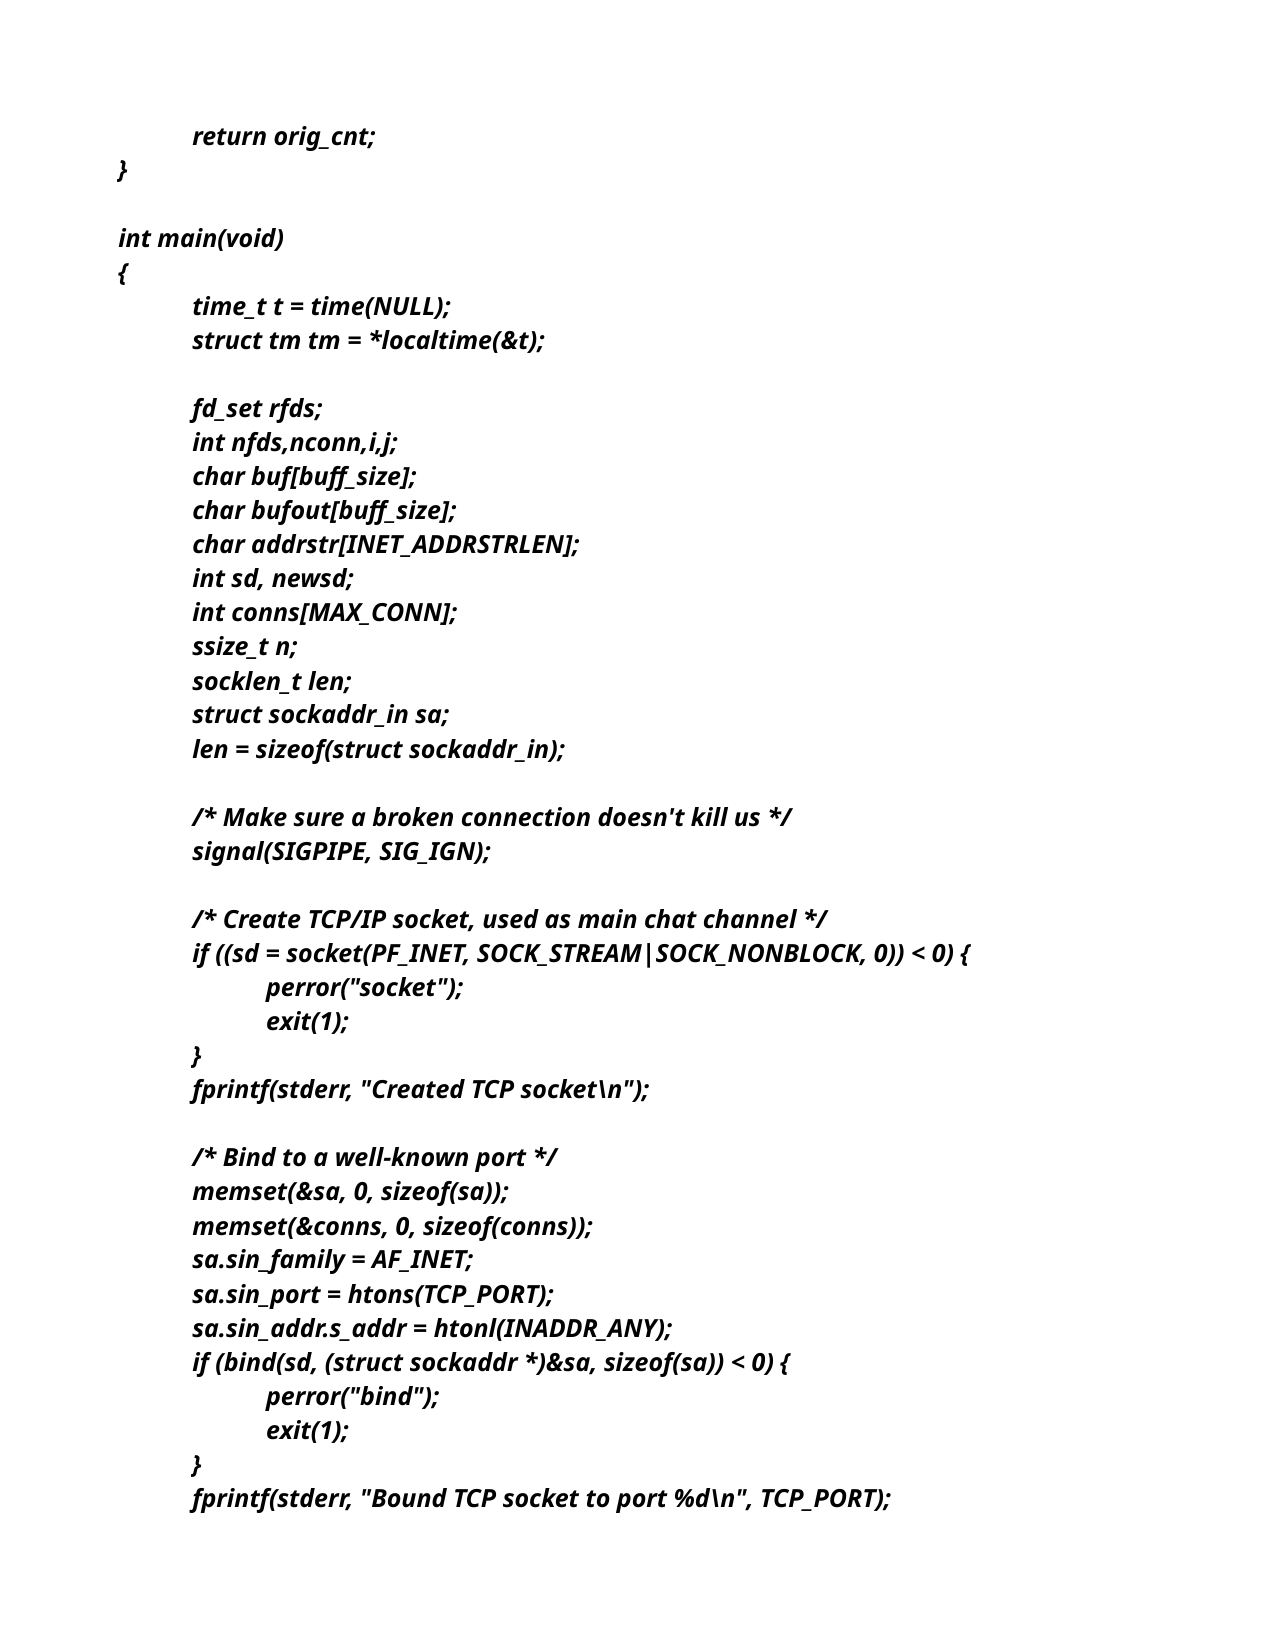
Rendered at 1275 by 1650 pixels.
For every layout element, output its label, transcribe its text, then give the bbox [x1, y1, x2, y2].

text } [118, 1038, 1157, 1072]
text memset(&conns, 0, sizeof(conns)); [118, 1208, 1157, 1242]
text struct sockaddr_in sa; [118, 697, 1157, 731]
text len = sizeof(struct sockaddr_in); [118, 731, 1157, 765]
text ssize_t n; [118, 629, 1157, 663]
text } [118, 1447, 1157, 1481]
text /* Bind to a well-known port */ [118, 1140, 1157, 1174]
text sa.sin_port = htons(TCP_PORT); [118, 1276, 1157, 1310]
text /* Make sure a broken connection doesn't kill us */ [118, 799, 1157, 833]
text if ((sd = socket(PF_INET, SOCK_STREAM|SOCK_NONBLOCK, 0)) < 0) { [118, 936, 1157, 970]
text char bufout[buff_size]; [118, 493, 1157, 527]
text memset(&sa, 0, sizeof(sa)); [118, 1174, 1157, 1208]
text fprintf(stderr, "Created TCP socket\n"); [118, 1072, 1157, 1106]
text return orig_cnt; [118, 118, 1157, 152]
text /* Create TCP/IP socket, used as main chat channel */ [118, 902, 1157, 936]
text char addrstr[INET_ADDRSTRLEN]; [118, 527, 1157, 561]
text char buf[buff_size]; [118, 459, 1157, 493]
text sa.sin_addr.s_addr = htonl(INADDR_ANY); [118, 1310, 1157, 1344]
text exit(1); [118, 1412, 1157, 1447]
text fprintf(stderr, "Bound TCP socket to port %d\n", TCP_PORT); [118, 1481, 1157, 1515]
text int conns[MAX_CONN]; [118, 595, 1157, 629]
text perror("socket"); [118, 970, 1157, 1004]
text time_t t = time(NULL); [118, 288, 1157, 322]
text exit(1); [118, 1004, 1157, 1038]
text struct tm tm = *localtime(&t); [118, 322, 1157, 357]
text signal(SIGPIPE, SIG_IGN); [118, 833, 1157, 867]
text if (bind(sd, (struct sockaddr *)&sa, sizeof(sa)) < 0) { [118, 1344, 1157, 1378]
text socklen_t len; [118, 663, 1157, 697]
text fd_set rfds; [118, 391, 1157, 425]
text sa.sin_family = AF_INET; [118, 1242, 1157, 1276]
text int main(void) [118, 220, 1157, 254]
text int nfds,nconn,i,j; [118, 425, 1157, 459]
text } [118, 152, 1157, 186]
text { [118, 254, 1157, 288]
text int sd, newsd; [118, 561, 1157, 595]
text perror("bind"); [118, 1378, 1157, 1412]
